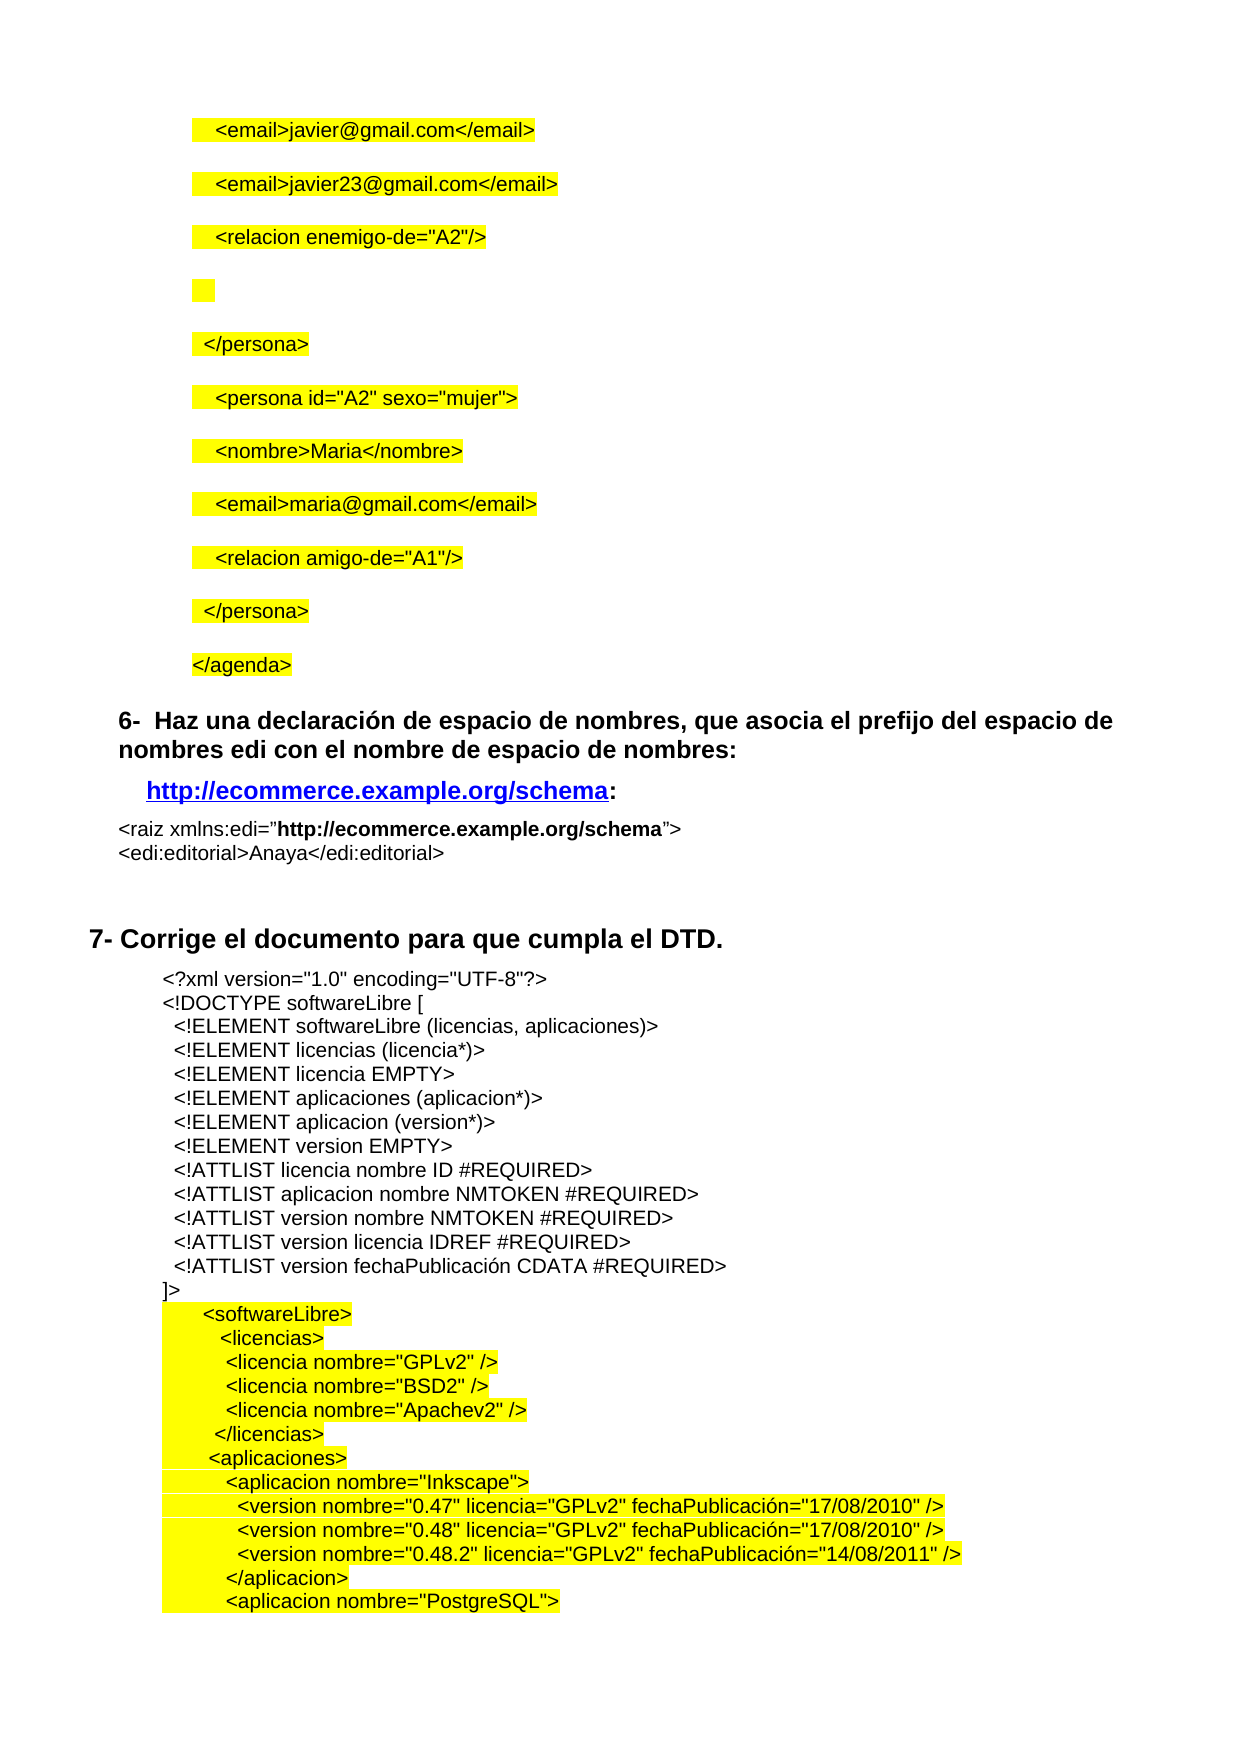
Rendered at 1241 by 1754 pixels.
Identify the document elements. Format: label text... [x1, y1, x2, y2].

text http://ecommerce.example.org/schema: [118, 776, 1122, 805]
text </licencias> [162, 1422, 1122, 1446]
text <aplicacion nombre="Inkscape"> [162, 1469, 1122, 1493]
text <!ATTLIST licencia nombre ID #REQUIRED> [162, 1158, 1122, 1182]
text <version nombre="0.48" licencia="GPLv2" fechaPublicación="17/08/2010" /> [162, 1517, 1122, 1541]
text </aplicacion> [162, 1565, 1122, 1589]
text <aplicaciones> [162, 1446, 1122, 1469]
text <?xml version="1.0" encoding="UTF-8"?> [162, 966, 1122, 990]
text <edi:editorial>Anaya</edi:editorial> [118, 841, 1122, 865]
text <!ATTLIST aplicacion nombre NMTOKEN #REQUIRED> [162, 1182, 1122, 1206]
text <version nombre="0.47" licencia="GPLv2" fechaPublicación="17/08/2010" /> [162, 1493, 1122, 1517]
text <!ELEMENT licencia EMPTY> [162, 1062, 1122, 1086]
text <licencias> [162, 1326, 1122, 1350]
text <licencia nombre="Apachev2" /> [162, 1398, 1122, 1422]
text <licencia nombre="GPLv2" /> [162, 1350, 1122, 1374]
text <nombre>Maria</nombre> [192, 439, 1122, 463]
text <aplicacion nombre="PostgreSQL"> [162, 1589, 1122, 1613]
text </persona> [192, 599, 1122, 623]
text <!ELEMENT version EMPTY> [162, 1134, 1122, 1158]
text <email>maria@gmail.com</email> [192, 492, 1122, 516]
text <!ATTLIST version licencia IDREF #REQUIRED> [162, 1230, 1122, 1254]
text 6- Haz una declaración de espacio de nombres, que asocia el prefijo del espacio de nombres edi con el nombre de espacio de nombres: [118, 706, 1122, 763]
text <relacion enemigo-de="A2"/> [192, 225, 1122, 249]
text 7- Corrige el documento para que cumpla el DTD. [88, 923, 1122, 954]
text <raiz xmlns:edi=”http://ecommerce.example.org/schema”> [118, 817, 1122, 841]
text </agenda> [192, 652, 1122, 676]
text <persona id="A2" sexo="mujer"> [192, 385, 1122, 409]
text <!ELEMENT softwareLibre (licencias, aplicaciones)> [162, 1014, 1122, 1038]
text <!ELEMENT licencias (licencia*)> [162, 1038, 1122, 1062]
text <email>javier23@gmail.com</email> [192, 172, 1122, 196]
text <version nombre="0.48.2" licencia="GPLv2" fechaPublicación="14/08/2011" /> [162, 1541, 1122, 1565]
text <softwareLibre> [162, 1302, 1122, 1326]
text <!DOCTYPE softwareLibre [ [162, 990, 1122, 1014]
text <email>javier@gmail.com</email> [192, 118, 1122, 142]
text <!ELEMENT aplicaciones (aplicacion*)> [162, 1086, 1122, 1110]
text <licencia nombre="BSD2" /> [162, 1374, 1122, 1398]
text <relacion amigo-de="A1"/> [192, 546, 1122, 569]
text <!ATTLIST version nombre NMTOKEN #REQUIRED> [162, 1206, 1122, 1230]
text ]> [162, 1278, 1122, 1302]
text <!ELEMENT aplicacion (version*)> [162, 1110, 1122, 1134]
text <!ATTLIST version fechaPublicación CDATA #REQUIRED> [162, 1254, 1122, 1278]
text </persona> [192, 332, 1122, 356]
